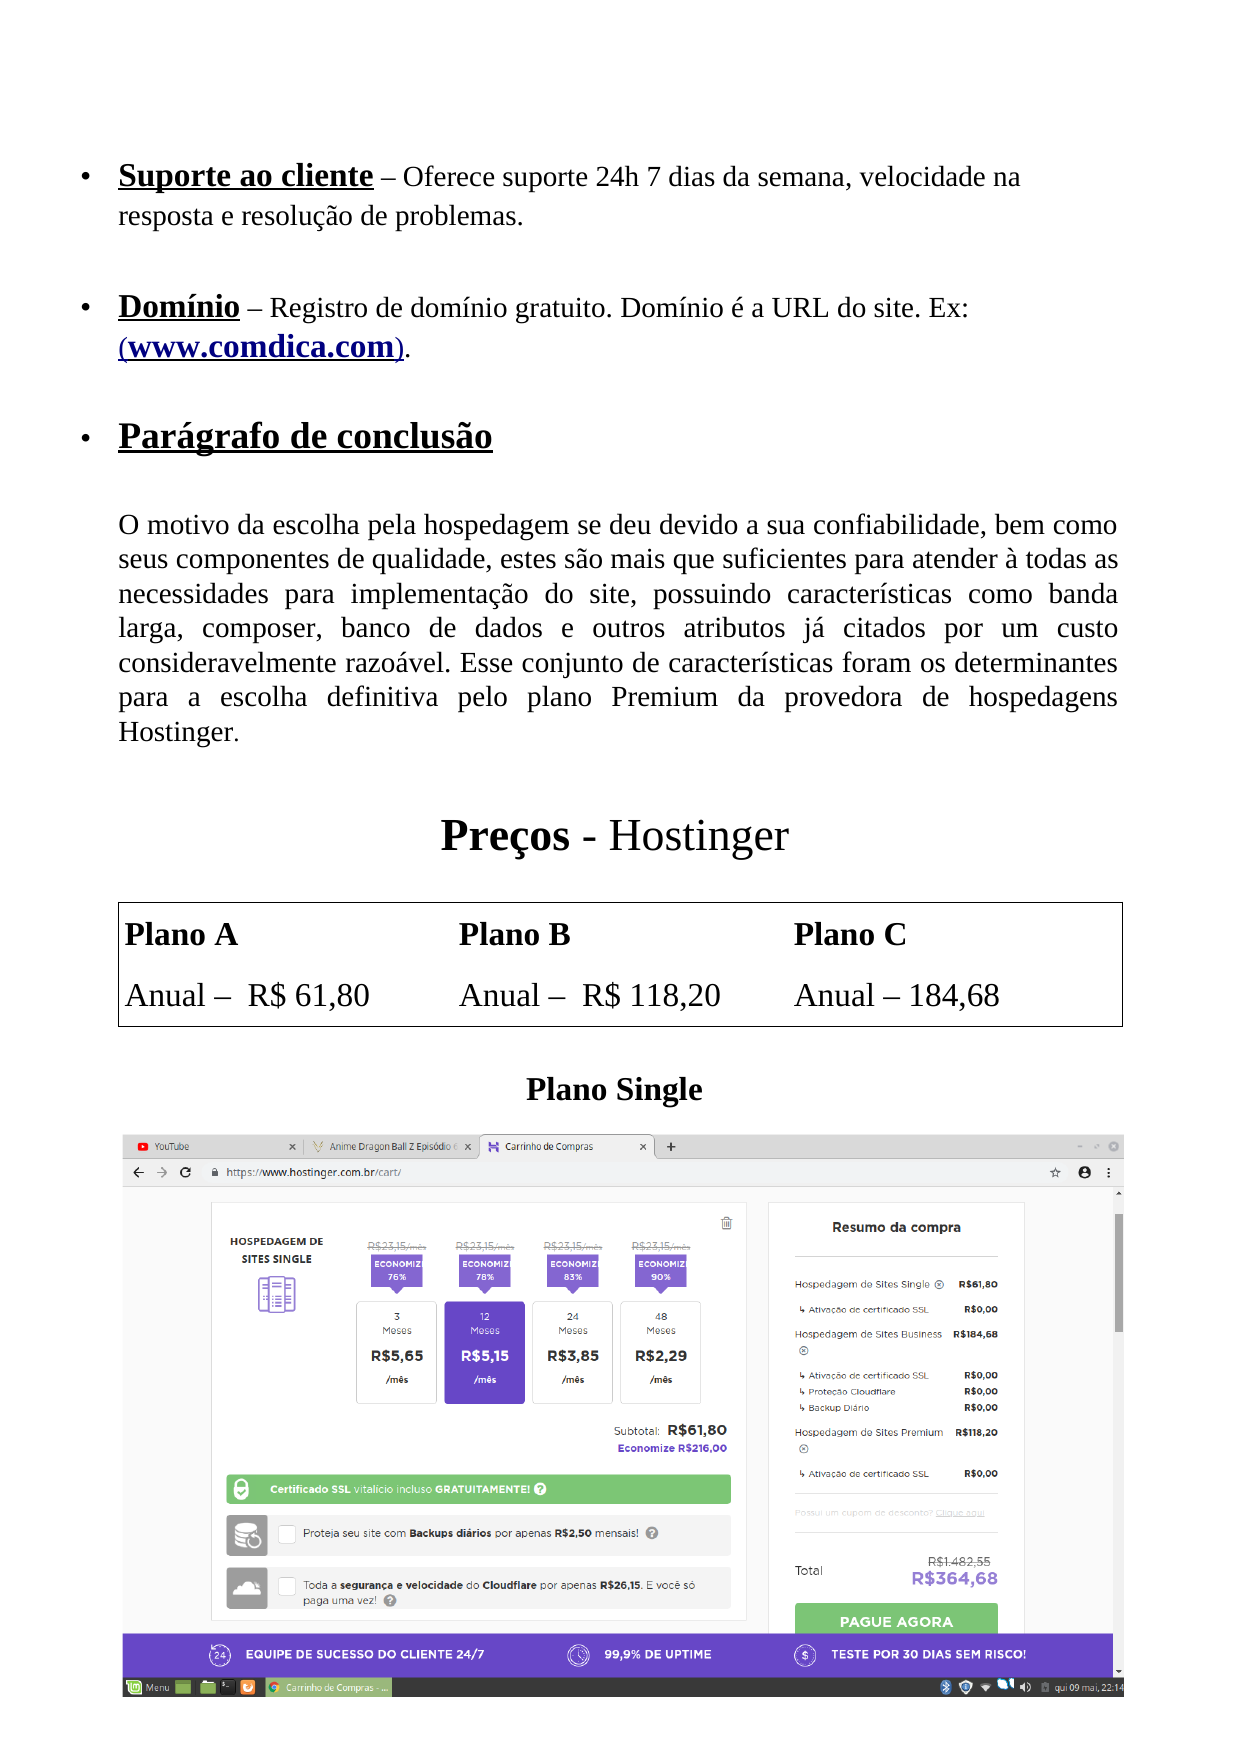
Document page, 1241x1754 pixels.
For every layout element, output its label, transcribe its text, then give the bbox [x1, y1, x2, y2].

table_header Plano C [794, 903, 1122, 964]
list Parágrafo de conclusão [81, 413, 1119, 456]
table_header Plano A [119, 903, 445, 964]
text Plano Single [116, 1069, 1119, 1108]
list O motivo da escolha pela hospedagem se deu devido a sua confiabilidade, bem como seus componentes de qualidade, estes são mais que suficientes para atender à todas as necessidades para implementação do site, possuindo características como banda larga, composer, banco de dados e outros atributos já citados por um custo consideravelmente razoável. Esse conjunto de características foram os determinantes para a escolha definitiva pelo plano Premium da provedora de hospedagens Hostinger. [81, 507, 1119, 747]
list Domínio – Registro de domínio gratuito. Domínio é a URL do site. Ex: (www.comdica.com). [81, 286, 1119, 364]
table_cell Anual – R$ 118,20 [445, 964, 793, 1026]
table_header Plano B [445, 903, 793, 964]
table_cell Anual – R$ 61,80 [119, 964, 445, 1026]
table_cell Anual – 184,68 [794, 964, 1122, 1026]
picture [122, 1134, 1124, 1697]
list Suporte ao cliente – Oferece suporte 24h 7 dias da semana, velocidade na resposta e resolução de problemas. [81, 155, 1119, 233]
subtitle Preços - Hostinger [122, 808, 1119, 861]
